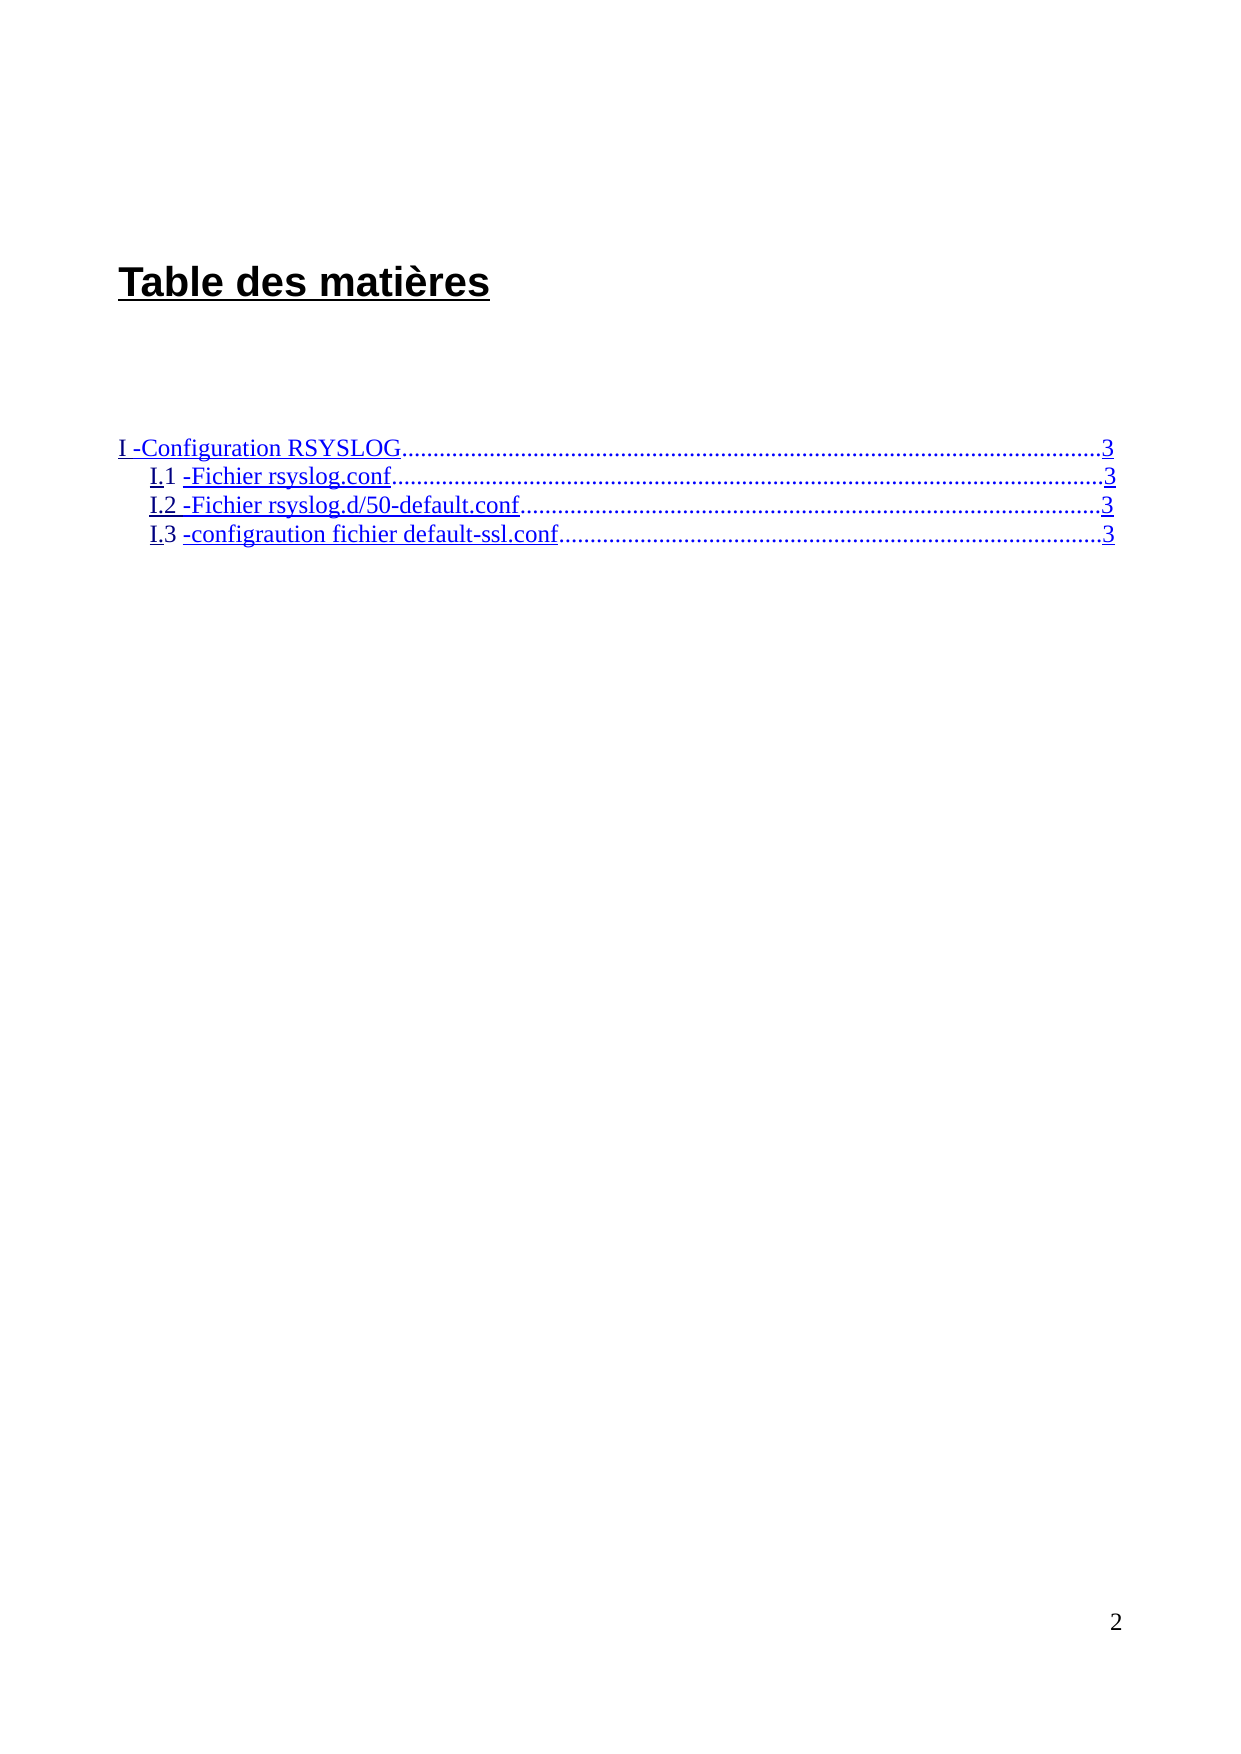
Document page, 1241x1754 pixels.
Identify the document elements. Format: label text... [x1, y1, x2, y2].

text I -Configuration RSYSLOG................................................................................................................3 [118, 433, 1122, 461]
text I.2 -Fichier rsyslog.d/50-default.conf.............................................................................................3 [118, 490, 1122, 519]
text I.1 -Fichier rsyslog.conf..................................................................................................................3 [118, 461, 1122, 490]
text Table des matières [118, 257, 1122, 305]
text I.3 -configraution fichier default-ssl.conf.......................................................................................3 [118, 519, 1122, 548]
